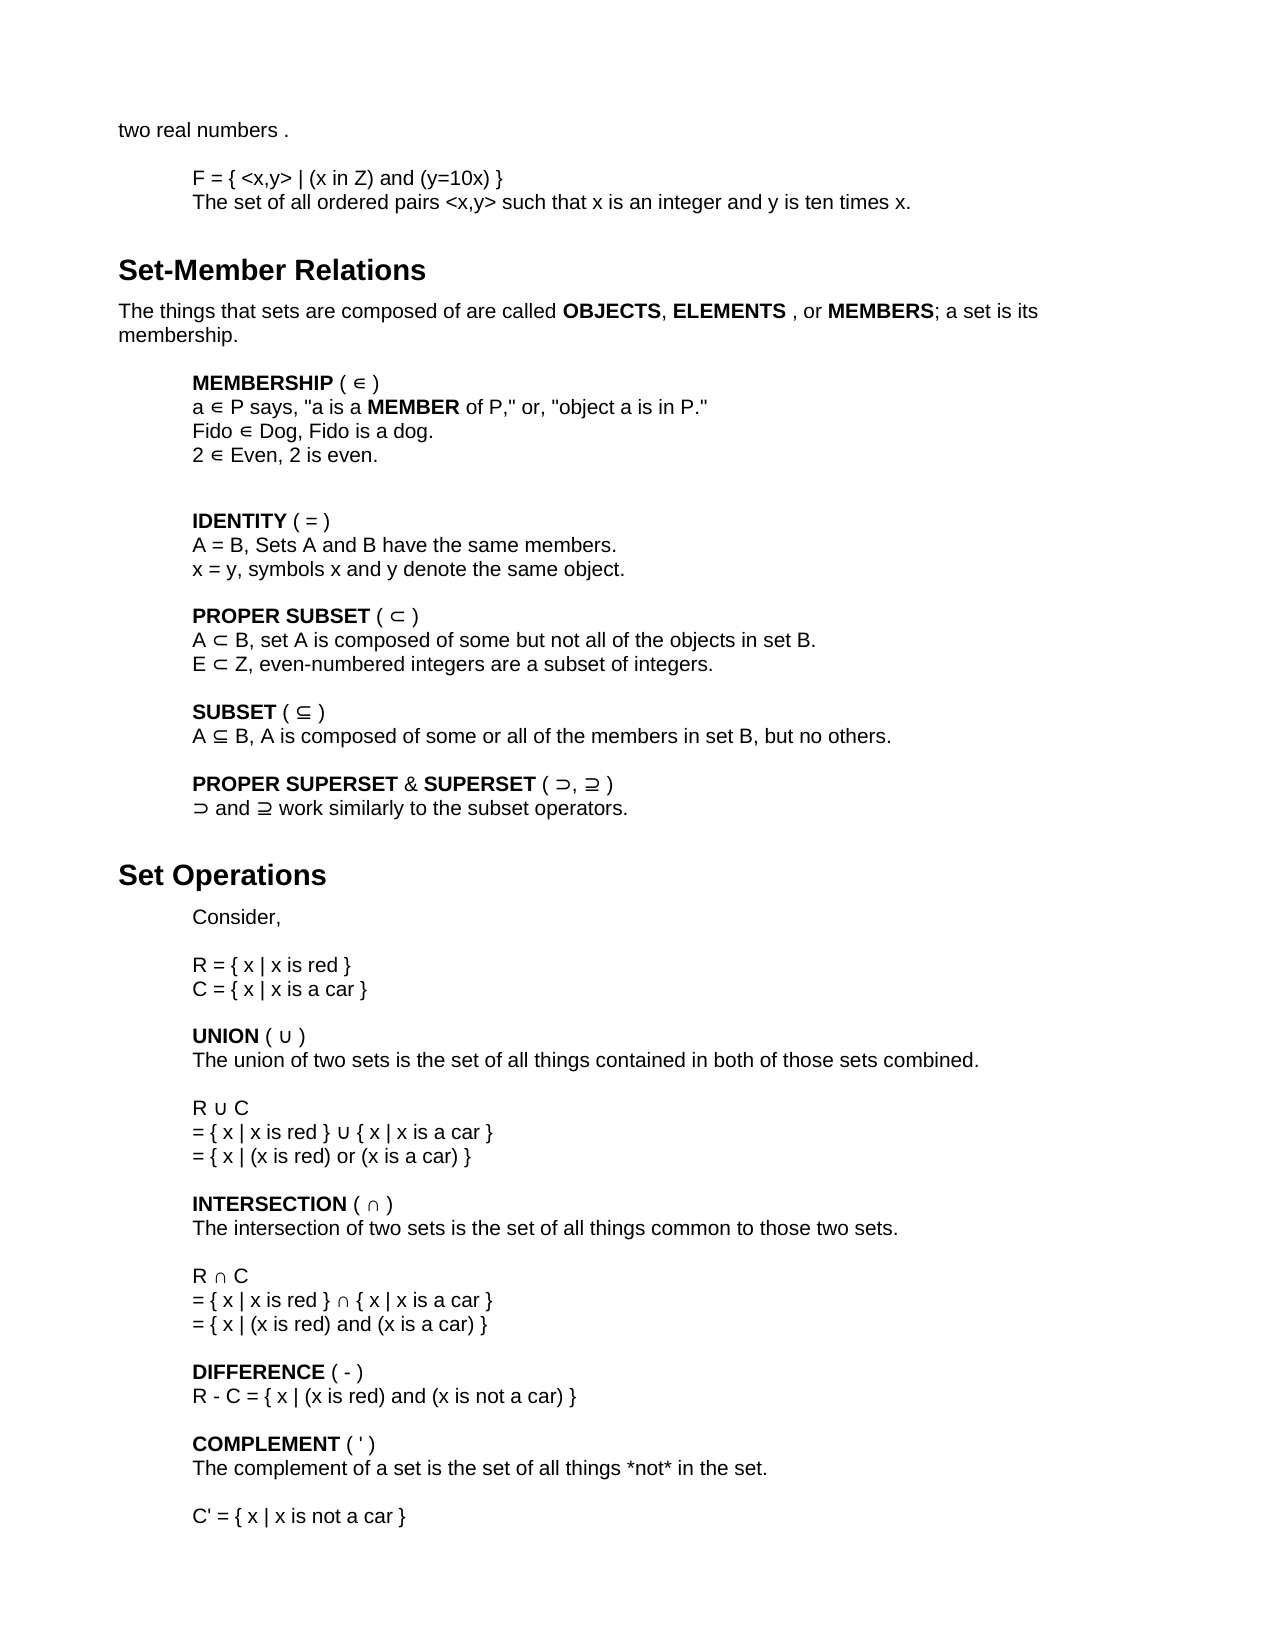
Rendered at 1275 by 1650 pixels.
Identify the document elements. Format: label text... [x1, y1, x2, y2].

text a ∊ P says, "a is a MEMBER of P," or, "object a is in P." [192, 394, 1157, 418]
text SUBSET ( ⊆ ) [192, 700, 1157, 724]
text The union of two sets is the set of all things contained in both of those sets combined. [192, 1048, 1157, 1072]
text MEMBERSHIP ( ∊ ) [192, 371, 1157, 394]
text R - C = { x | (x is red) and (x is not a car) } [192, 1384, 1157, 1408]
text E ⊂ Z, even-numbered integers are a subset of integers. [192, 652, 1157, 676]
text The intersection of two sets is the set of all things common to those two sets. [192, 1216, 1157, 1240]
text IDENTITY ( = ) [192, 508, 1157, 532]
text Consider, [192, 904, 1157, 928]
text C' = { x | x is not a car } [192, 1503, 1157, 1527]
text = { x | x is red } ∩ { x | x is a car } [192, 1288, 1157, 1312]
subtitle Set-Member Relations [118, 252, 1157, 286]
text 2 ∊ Even, 2 is even. [192, 442, 1157, 466]
text R = { x | x is red } [192, 952, 1157, 976]
text x = y, symbols x and y denote the same object. [192, 556, 1157, 580]
text UNION ( ∪ ) [192, 1024, 1157, 1048]
text F = { <x,y> | (x in Z) and (y=10x) } [192, 166, 1157, 190]
text INTERSECTION ( ∩ ) [192, 1192, 1157, 1216]
text A ⊆ B, A is composed of some or all of the members in set B, but no others. [192, 724, 1157, 748]
text A = B, Sets A and B have the same members. [192, 532, 1157, 556]
text ⊃ and ⊇ work similarly to the subset operators. [192, 796, 1157, 820]
text A ⊂ B, set A is composed of some but not all of the objects in set B. [192, 628, 1157, 652]
text PROPER SUPERSET & SUPERSET ( ⊃, ⊇ ) [192, 772, 1157, 796]
text two real numbers . [118, 118, 1157, 142]
text COMPLEMENT ( ' ) [192, 1432, 1157, 1456]
text = { x | (x is red) and (x is a car) } [192, 1312, 1157, 1336]
text The things that sets are composed of are called OBJECTS, ELEMENTS , or MEMBERS; a set is its membership. [118, 299, 1157, 347]
text C = { x | x is a car } [192, 976, 1157, 1000]
text R ∩ C [192, 1264, 1157, 1288]
text = { x | x is red } ∪ { x | x is a car } [192, 1120, 1157, 1144]
subtitle Set Operations [118, 858, 1157, 892]
text The complement of a set is the set of all things *not* in the set. [192, 1456, 1157, 1479]
text = { x | (x is red) or (x is a car) } [192, 1144, 1157, 1168]
text The set of all ordered pairs <x,y> such that x is an integer and y is ten times x. [192, 190, 1157, 214]
text Fido ∊ Dog, Fido is a dog. [192, 418, 1157, 442]
text PROPER SUBSET ( ⊂ ) [192, 604, 1157, 628]
text R ∪ C [192, 1096, 1157, 1120]
text DIFFERENCE ( - ) [192, 1360, 1157, 1384]
